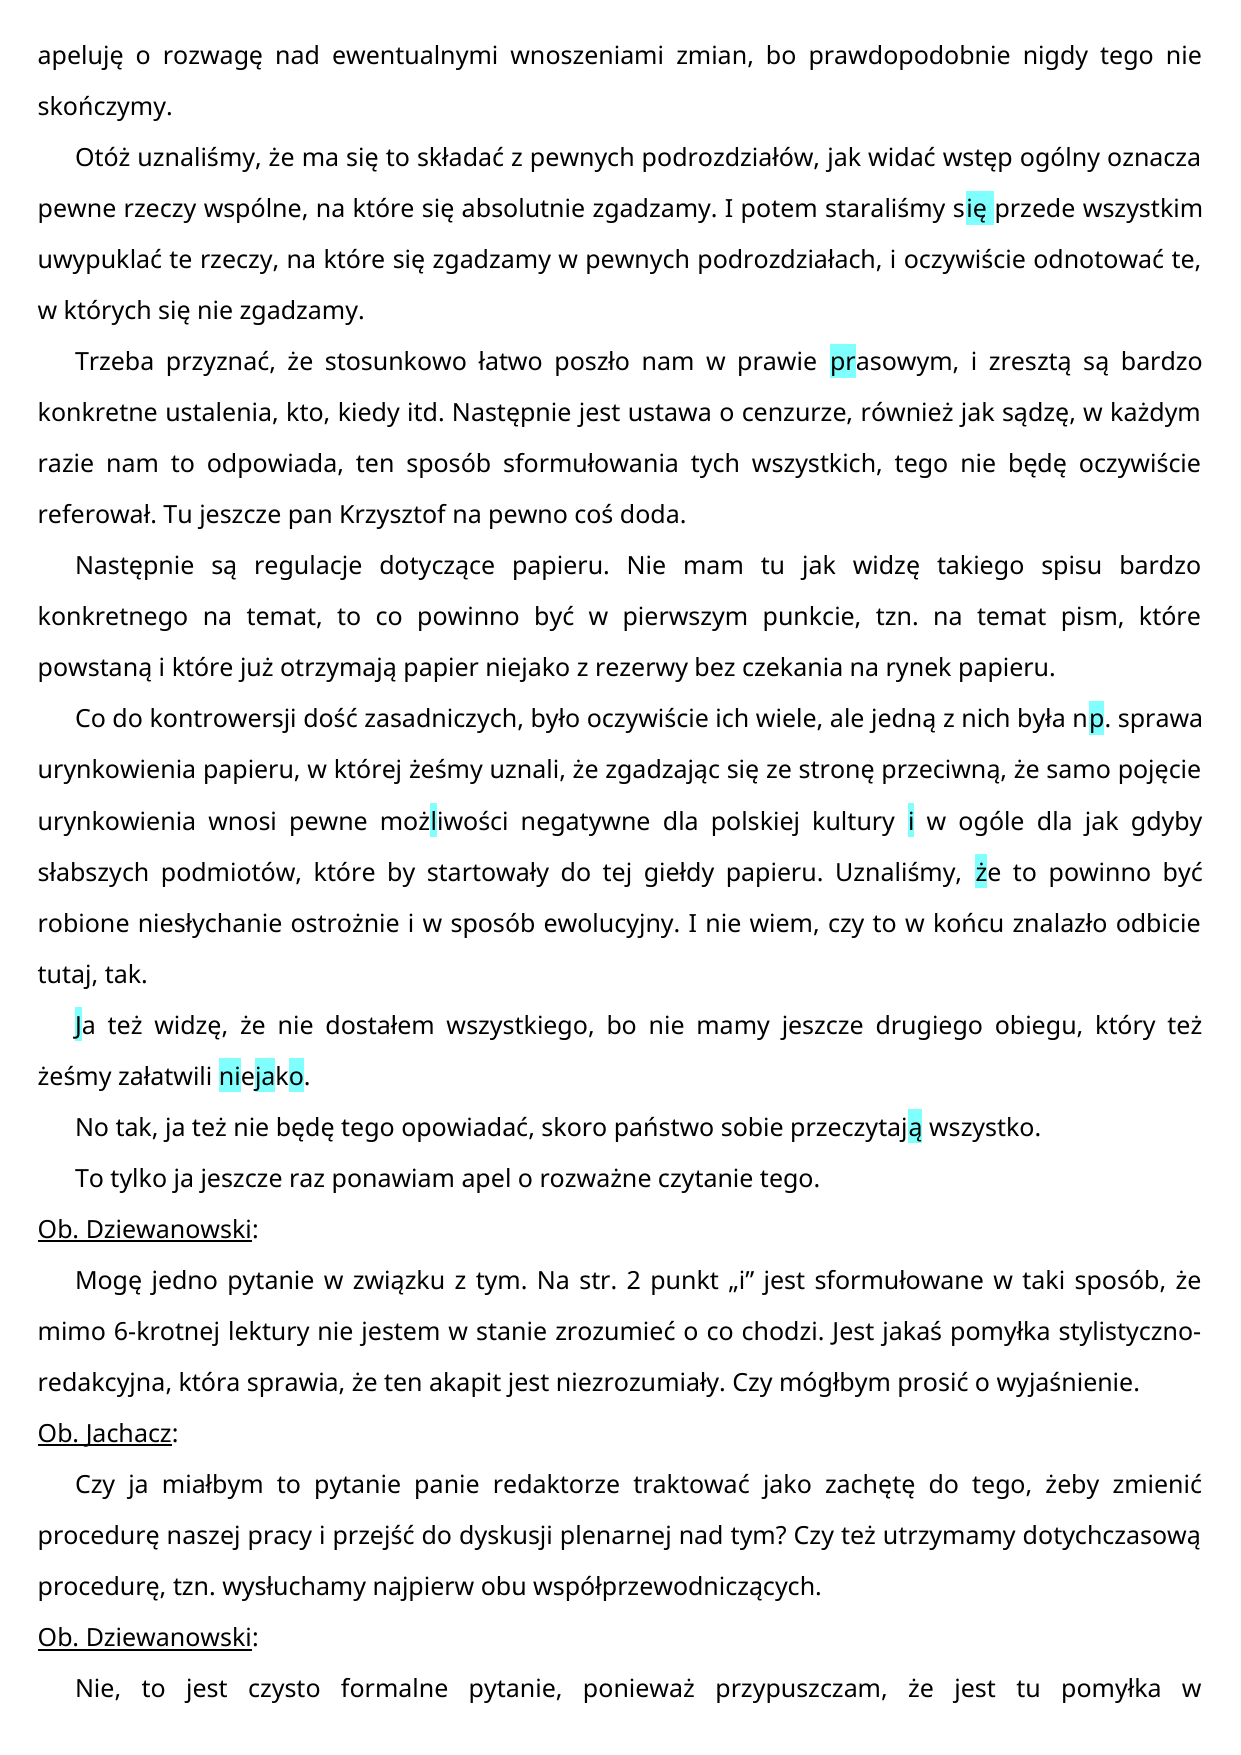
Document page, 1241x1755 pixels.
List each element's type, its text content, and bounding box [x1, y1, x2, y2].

text No tak, ja też nie będę tego opowiadać, skoro państwo sobie przeczytają wszystko. [37, 1109, 1203, 1143]
text Następnie są regulacje dotyczące papieru. Nie mam tu jak widzę takiego spisu bardzo konkretnego na temat, to co powinno być w pierwszym punkcie, tzn. na temat pism, które powstaną i które już otrzymają papier niejako z rezerwy bez czekania na rynek papieru. [37, 548, 1203, 684]
text Co do kontrowersji dość zasadniczych, było oczywiście ich wiele, ale jedną z nich była np. sprawa urynkowienia papieru, w której żeśmy uznali, że zgadzając się ze stronę przeciwną, że samo pojęcie urynkowienia wnosi pewne możliwości negatywne dla polskiej kultury i w ogóle dla jak gdyby słabszych podmiotów, które by startowały do tej giełdy papieru. Uznaliśmy, że to powinno być robione niesłychanie ostrożnie i w sposób ewolucyjny. I nie wiem, czy to w końcu znalazło odbicie tutaj, tak. [37, 701, 1203, 990]
text Mogę jedno pytanie w związku z tym. Na str. 2 punkt „i” jest sformułowane w taki sposób, że mimo 6-krotnej lektury nie jestem w stanie zrozumieć o co chodzi. Jest jakaś pomyłka stylistyczno-redakcyjna, która sprawia, że ten akapit jest niezrozumiały. Czy mógłbym prosić o wyjaśnienie. [37, 1262, 1203, 1399]
text Ja też widzę, że nie dostałem wszystkiego, bo nie mamy jeszcze drugiego obiegu, który też żeśmy załatwili niejako. [37, 1007, 1203, 1092]
text Trzeba przyznać, że stosunkowo łatwo poszło nam w prawie prasowym, i zresztą są bardzo konkretne ustalenia, kto, kiedy itd. Następnie jest ustawa o cenzurze, również jak sądzę, w każdym razie nam to odpowiada, ten sposób sformułowania tych wszystkich, tego nie będę oczywiście referował. Tu jeszcze pan Krzysztof na pewno coś doda. [37, 344, 1203, 531]
text Ob. Dziewanowski: [37, 1620, 1203, 1654]
text Otóż uznaliśmy, że ma się to składać z pewnych podrozdziałów, jak widać wstęp ogólny oznacza pewne rzeczy wspólne, na które się absolutnie zgadzamy. I potem staraliśmy się przede wszystkim uwypuklać te rzeczy, na które się zgadzamy w pewnych podrozdziałach, i oczywiście odnotować te, w których się nie zgadzamy. [37, 139, 1203, 327]
text Czy ja miałbym to pytanie panie redaktorze traktować jako zachętę do tego, żeby zmienić procedurę naszej pracy i przejść do dyskusji plenarnej nad tym? Czy też utrzymamy dotychczasową procedurę, tzn. wysłuchamy najpierw obu współprzewodniczących. [37, 1467, 1203, 1603]
text apeluję o rozwagę nad ewentualnymi wnoszeniami zmian, bo prawdopodobnie nigdy tego nie skończymy. [37, 37, 1203, 123]
text To tylko ja jeszcze raz ponawiam apel o rozważne czytanie tego. [37, 1160, 1203, 1194]
text Ob. Jachacz: [37, 1416, 1203, 1450]
text Nie, to jest czysto formalne pytanie, ponieważ przypuszczam, że jest tu pomyłka w [37, 1671, 1203, 1705]
text Ob. Dziewanowski: [37, 1211, 1203, 1246]
